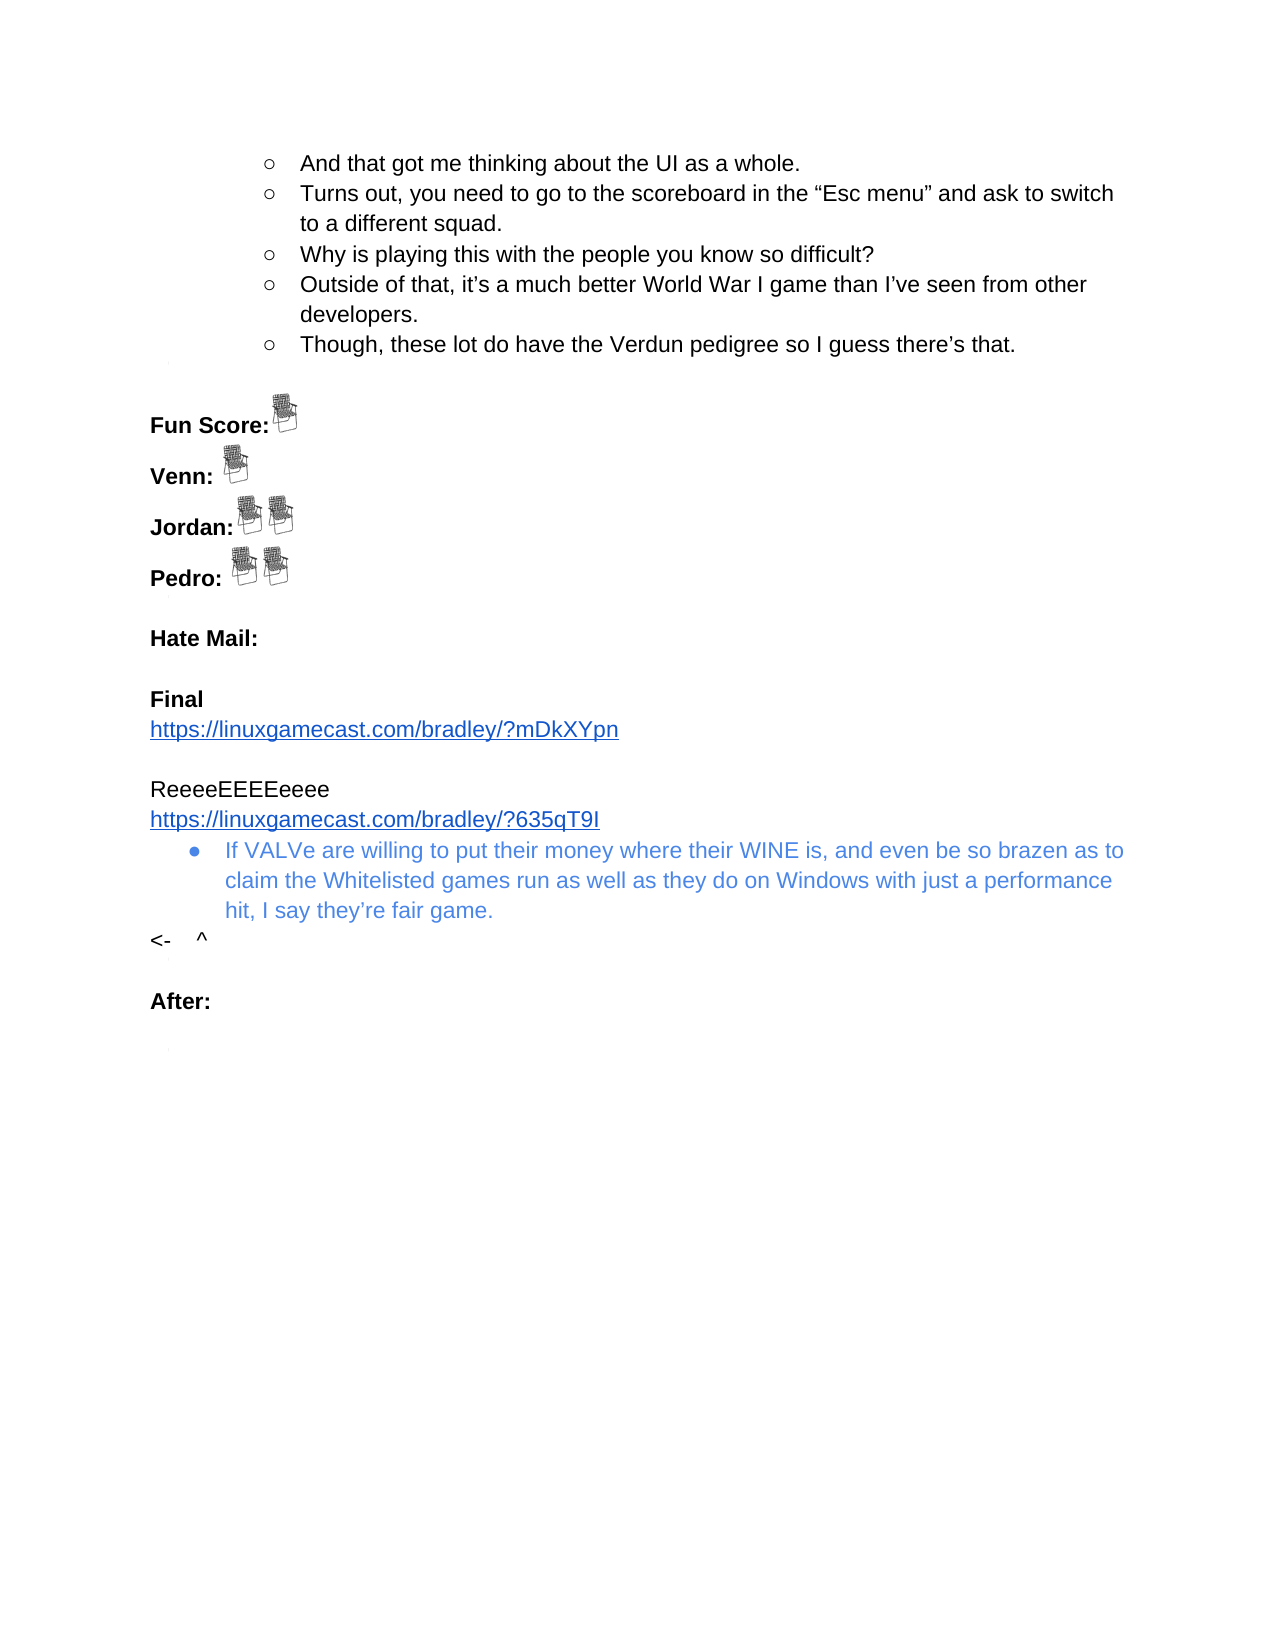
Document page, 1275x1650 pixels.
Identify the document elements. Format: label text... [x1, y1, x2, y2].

text Fun Score: [150, 392, 1125, 439]
text Final [150, 686, 1125, 712]
list If VALVe are willing to put their money where their WINE is, and even be so brazen as to claim the Whitelisted games run as well as they do on Windows with just a performance hit, I say they’re fair game. [187, 837, 1125, 923]
text Hate Mail: [150, 625, 1125, 652]
list Turns out, you need to go to the scoreboard in the “Esc menu” and ask to switch to a different squad. [262, 180, 1125, 237]
text https://linuxgamecast.com/bradley/?mDkXYpn [150, 716, 1125, 742]
picture [269, 391, 301, 434]
picture [220, 442, 252, 485]
list Outside of that, it’s a much better World War I game than I’ve seen from other developers. [262, 271, 1125, 327]
picture [228, 544, 292, 587]
text Jordan: Pedro: [150, 493, 1125, 591]
text Venn: [150, 442, 1125, 489]
picture [234, 493, 297, 536]
list Why is playing this with the people you know so difficult? [262, 241, 1125, 267]
text <- ^ [150, 927, 1125, 954]
text https://linuxgamecast.com/bradley/?635qT9I [150, 806, 1125, 833]
list And that got me thinking about the UI as a whole. [262, 150, 1125, 176]
text ReeeeEEEEeeee [150, 776, 1125, 803]
list Though, these lot do have the Verdun pedigree so I guess there’s that. [262, 331, 1125, 358]
text After: [150, 988, 1125, 1014]
